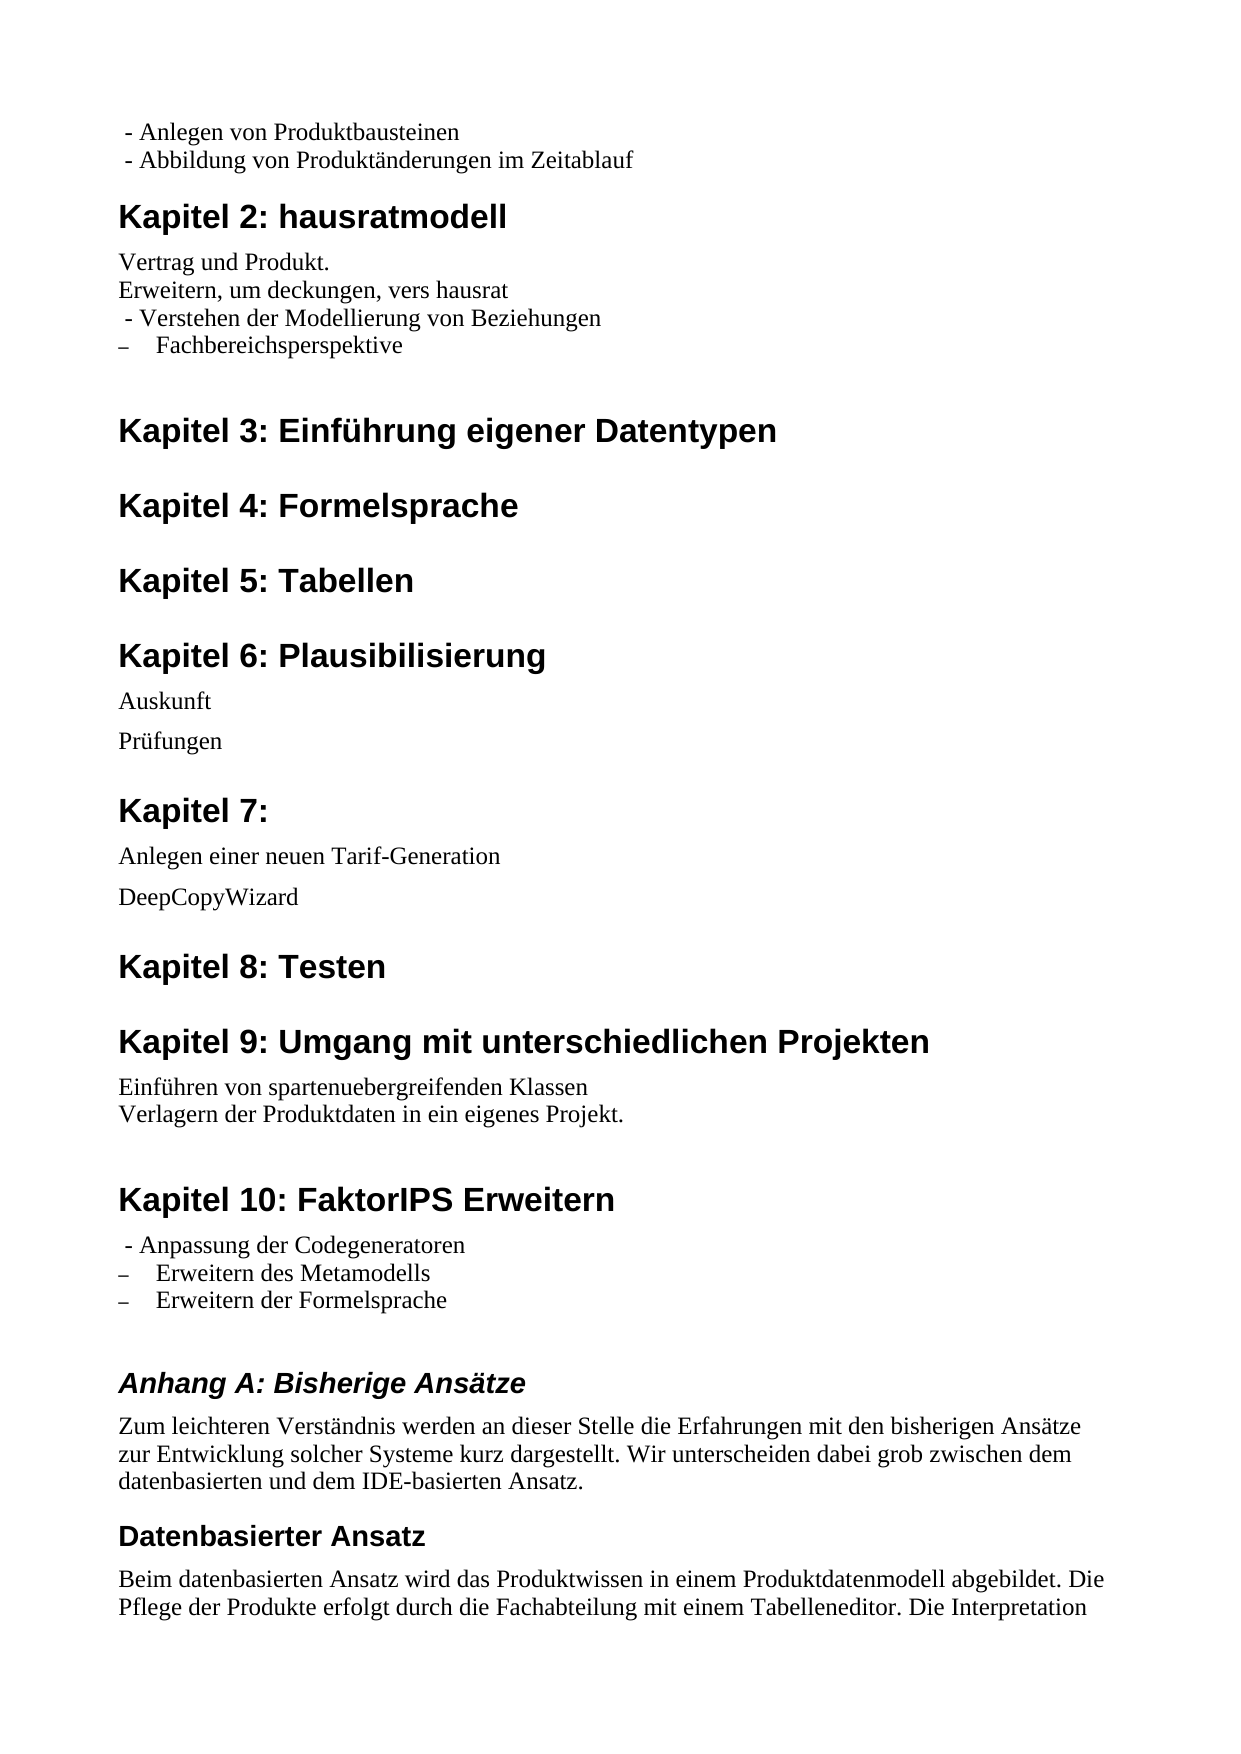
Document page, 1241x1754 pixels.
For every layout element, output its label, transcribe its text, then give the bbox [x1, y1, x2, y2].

subtitle Kapitel 3: Einführung eigener Datentypen [118, 412, 1122, 449]
text Prüfungen [118, 727, 1122, 755]
subtitle Kapitel 8: Testen [118, 948, 1122, 985]
text Erweitern, um deckungen, vers hausrat [118, 276, 1122, 304]
text Verlagern der Produktdaten in ein eigenes Projekt. [118, 1101, 1122, 1128]
text - Abbildung von Produktänderungen im Zeitablauf [118, 146, 1122, 173]
text Beim datenbasierten Ansatz wird das Produktwissen in einem Produktdatenmodell abgebildet. Die Pflege der Produkte erfolgt durch die Fachabteilung mit einem Tabelleneditor. Die Interpretation [118, 1565, 1122, 1621]
list Fachbereichsperspektive [118, 332, 1122, 359]
text Einführen von spartenuebergreifenden Klassen [118, 1073, 1122, 1101]
text - Anlegen von Produktbausteinen [118, 118, 1122, 146]
text - Anpassung der Codegeneratoren [118, 1231, 1122, 1259]
subtitle Kapitel 9: Umgang mit unterschiedlichen Projekten [118, 1023, 1122, 1060]
subtitle Kapitel 4: Formelsprache [118, 487, 1122, 524]
text Vertrag und Produkt. [118, 248, 1122, 276]
text - Verstehen der Modellierung von Beziehungen [118, 304, 1122, 332]
subtitle Kapitel 5: Tabellen [118, 562, 1122, 599]
text Zum leichteren Verständnis werden an dieser Stelle die Erfahrungen mit den bisherigen Ansätze zur Entwicklung solcher Systeme kurz dargestellt. Wir unterscheiden dabei grob zwischen dem datenbasierten und dem IDE-basierten Ansatz. [118, 1412, 1122, 1495]
list Erweitern der Formelsprache [118, 1286, 1122, 1314]
list Erweitern des Metamodells [118, 1259, 1122, 1286]
subtitle Kapitel 2: hausratmodell [118, 198, 1122, 236]
subtitle Kapitel 6: Plausibilisierung [118, 637, 1122, 674]
subtitle Anhang A: Bisherige Ansätze [118, 1367, 1122, 1399]
subtitle Kapitel 10: FaktorIPS Erweitern [118, 1181, 1122, 1218]
subtitle Datenbasierter Ansatz [118, 1520, 1122, 1553]
text DeepCopyWizard [118, 883, 1122, 910]
subtitle Kapitel 7: [118, 792, 1122, 830]
text Auskunft [118, 687, 1122, 715]
text Anlegen einer neuen Tarif-Generation [118, 842, 1122, 870]
